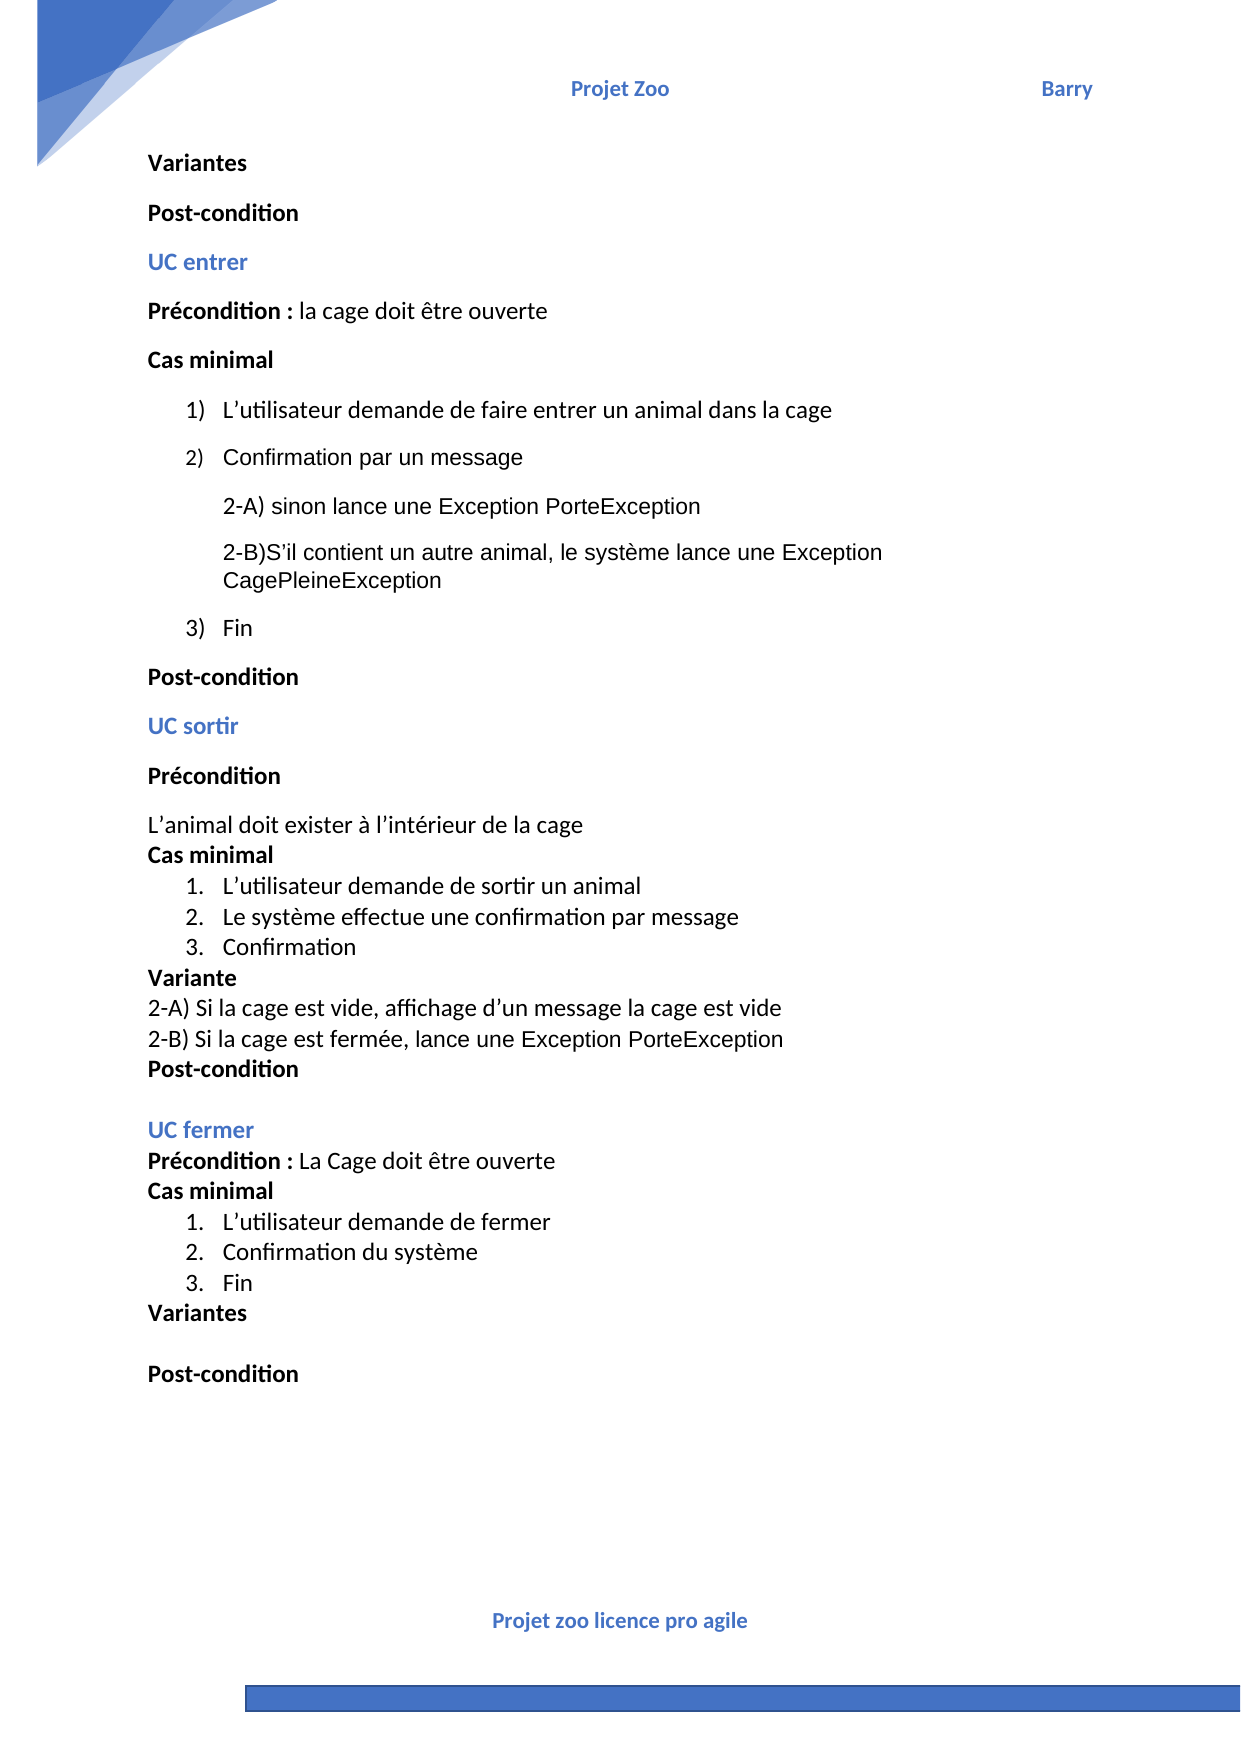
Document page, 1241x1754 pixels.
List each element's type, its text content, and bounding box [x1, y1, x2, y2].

text Précondition : La Cage doit être ouverte [148, 1145, 1093, 1175]
text Cas minimal [148, 345, 1093, 375]
text Variantes [148, 148, 1093, 178]
text UC sortir [148, 711, 1093, 741]
text Précondition : la cage doit être ouverte [148, 295, 1093, 326]
list 2-B)S’il contient un autre animal, le système lance une Exception CagePleineException [223, 539, 1093, 593]
text Post-condition [148, 197, 1093, 227]
text Cas minimal [148, 1175, 1093, 1206]
list Le système effectue une confirmation par message [185, 901, 1093, 931]
text UC entrer [148, 246, 1093, 277]
text 2-B) Si la cage est fermée, lance une Exception PorteException [148, 1023, 1093, 1053]
list Confirmation par un message [185, 443, 1093, 471]
text Post-condition [148, 1053, 1093, 1084]
list Fin [185, 612, 1093, 642]
text UC fermer [148, 1114, 1093, 1145]
text Variante [148, 962, 1093, 992]
list Fin [185, 1267, 1093, 1297]
text Précondition [148, 760, 1093, 790]
text L’animal doit exister à l’intérieur de la cage [148, 809, 1093, 839]
list L’utilisateur demande de fermer [185, 1206, 1093, 1236]
text 2-A) Si la cage est vide, affichage d’un message la cage est vide [148, 992, 1093, 1023]
list L’utilisateur demande de faire entrer un animal dans la cage [185, 394, 1093, 424]
list Confirmation [185, 931, 1093, 962]
text Post-condition [148, 1358, 1093, 1389]
text Variantes [148, 1297, 1093, 1328]
list Confirmation du système [185, 1236, 1093, 1267]
text Cas minimal [148, 839, 1093, 870]
list 2-A) sinon lance une Exception PorteException [223, 490, 1093, 520]
list L’utilisateur demande de sortir un animal [185, 870, 1093, 901]
text Post-condition [148, 661, 1093, 692]
